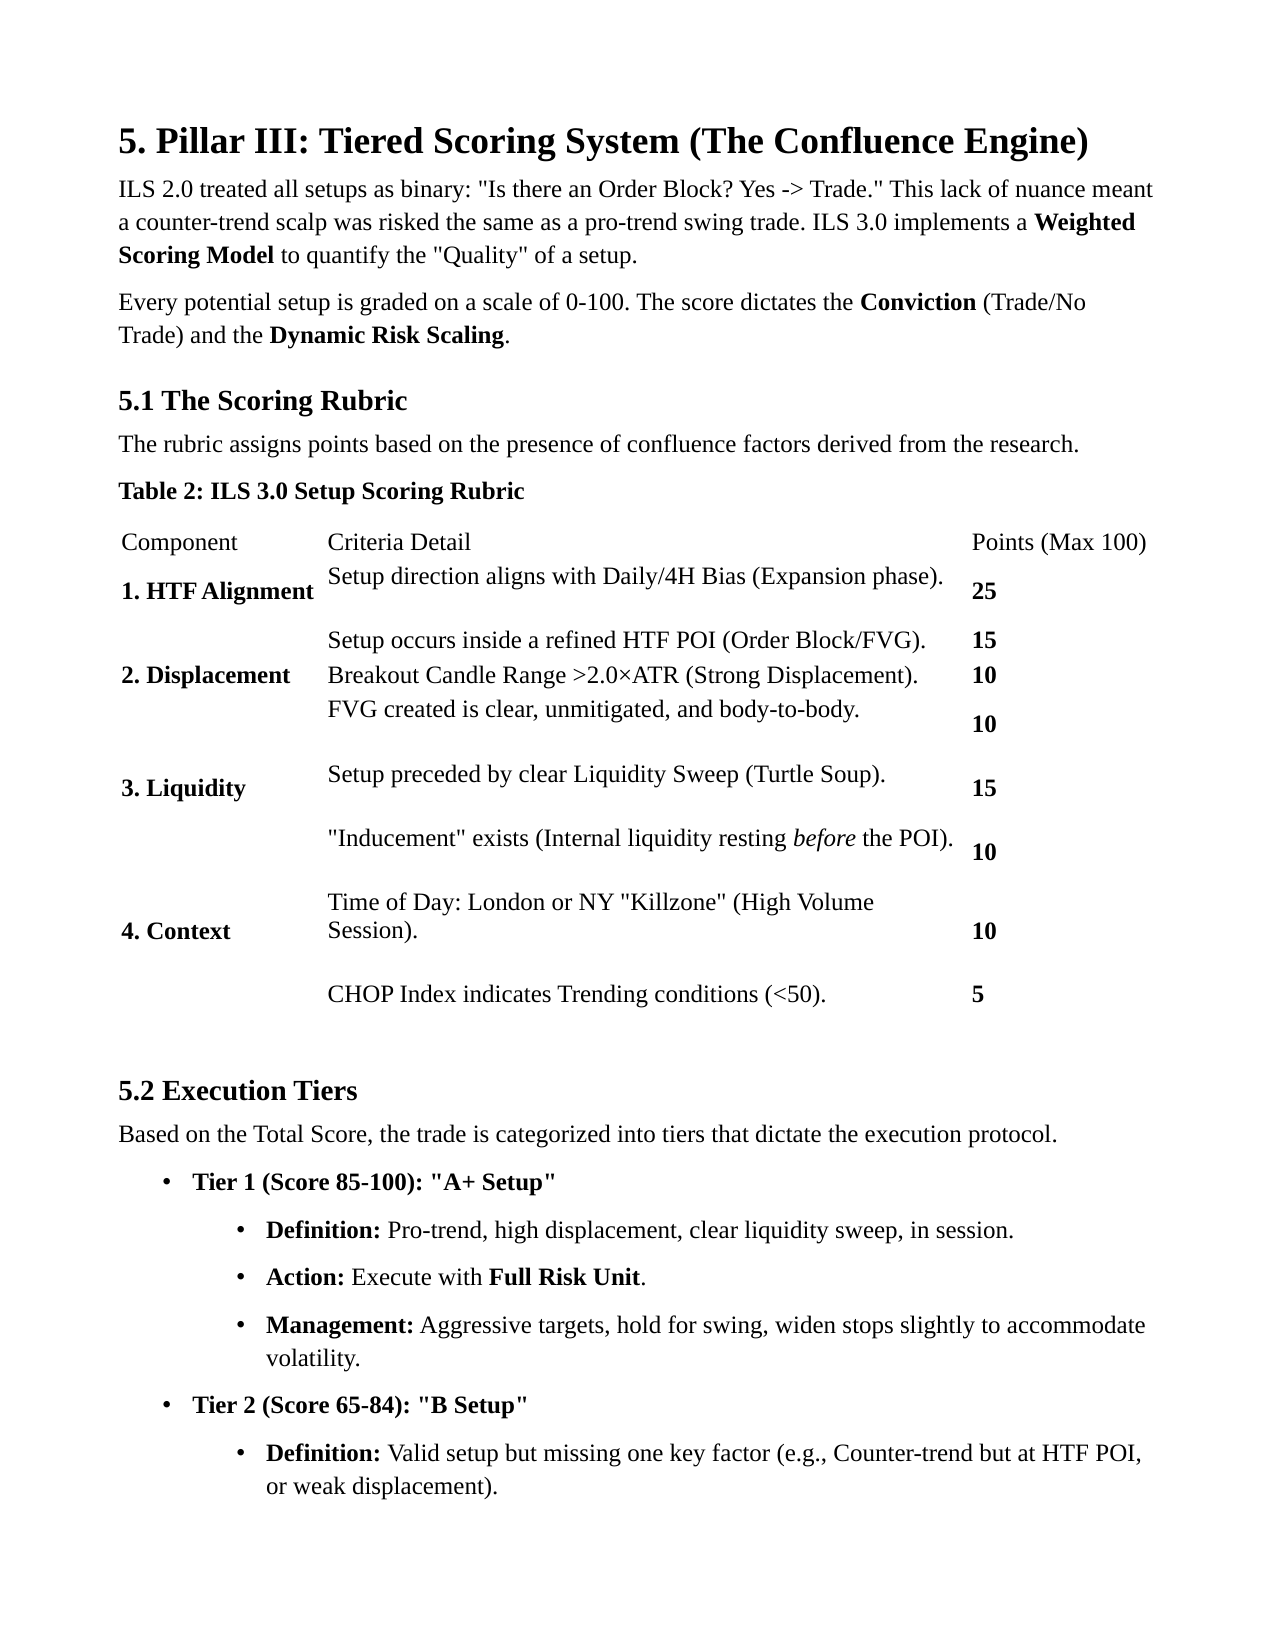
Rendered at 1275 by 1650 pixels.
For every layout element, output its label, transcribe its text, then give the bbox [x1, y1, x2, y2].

text ILS 2.0 treated all setups as binary: "Is there an Order Block? Yes -> Trade." This lack of nuance meant a counter-trend scalp was risked the same as a pro-trend swing trade. ILS 3.0 implements a Weighted Scoring Model to quantify the "Quality" of a setup. [118, 174, 1157, 268]
list Tier 1 (Score 85-100): "A+ Setup" [162, 1167, 1157, 1196]
table_cell 4. Context [118, 884, 324, 977]
table_cell 15 [969, 623, 1157, 657]
table_header Criteria Detail [325, 524, 969, 558]
text Every potential setup is graded on a scale of 0-100. The score dictates the Conviction (Trade/No Trade) and the Dynamic Risk Scaling. [118, 287, 1157, 349]
table_cell 10 [969, 692, 1157, 756]
table_cell [118, 692, 324, 756]
text Based on the Total Score, the trade is categorized into tiers that dictate the execution protocol. [118, 1119, 1157, 1148]
table_cell 10 [969, 657, 1157, 692]
table_cell 1. HTF Alignment [118, 559, 324, 622]
subtitle 5.2 Execution Tiers [118, 1073, 1157, 1107]
table_cell 2. Displacement [118, 657, 324, 692]
table_cell [118, 820, 324, 884]
table_cell Setup occurs inside a refined HTF POI (Order Block/FVG). [325, 623, 969, 657]
text Table 2: ILS 3.0 Setup Scoring Rubric [118, 476, 1157, 505]
table_cell FVG created is clear, unmitigated, and body-to-body. [325, 692, 969, 756]
table_cell Breakout Candle Range >2.0×ATR (Strong Displacement). [325, 657, 969, 692]
list Tier 2 (Score 65-84): "B Setup" [162, 1391, 1157, 1419]
table_cell [118, 623, 324, 657]
table_cell 3. Liquidity [118, 756, 324, 820]
list Definition: Valid setup but missing one key factor (e.g., Counter-trend but at HTF POI, or weak displacement). [236, 1438, 1157, 1500]
table_header Points (Max 100) [969, 524, 1157, 558]
table_header Component [118, 524, 324, 558]
list Action: Execute with Full Risk Unit. [236, 1262, 1157, 1291]
table_cell 10 [969, 884, 1157, 977]
text The rubric assigns points based on the presence of confluence factors derived from the research. [118, 429, 1157, 457]
table_cell 15 [969, 756, 1157, 820]
table_cell CHOP Index indicates Trending conditions (<50). [325, 977, 969, 1011]
table_cell 10 [969, 820, 1157, 884]
subtitle 5. Pillar III: Tiered Scoring System (The Confluence Engine) [118, 118, 1157, 161]
table_cell Setup direction aligns with Daily/4H Bias (Expansion phase). [325, 559, 969, 622]
table_cell Setup preceded by clear Liquidity Sweep (Turtle Soup). [325, 756, 969, 820]
list Definition: Pro-trend, high displacement, clear liquidity sweep, in session. [236, 1215, 1157, 1243]
table_cell [118, 977, 324, 1011]
table_cell 5 [969, 977, 1157, 1011]
table_cell "Inducement" exists (Internal liquidity resting before the POI). [325, 820, 969, 884]
table_cell Time of Day: London or NY "Killzone" (High Volume Session). [325, 884, 969, 977]
list Management: Aggressive targets, hold for swing, widen stops slightly to accommodate volatility. [236, 1310, 1157, 1372]
table_cell 25 [969, 559, 1157, 622]
subtitle 5.1 The Scoring Rubric [118, 383, 1157, 416]
